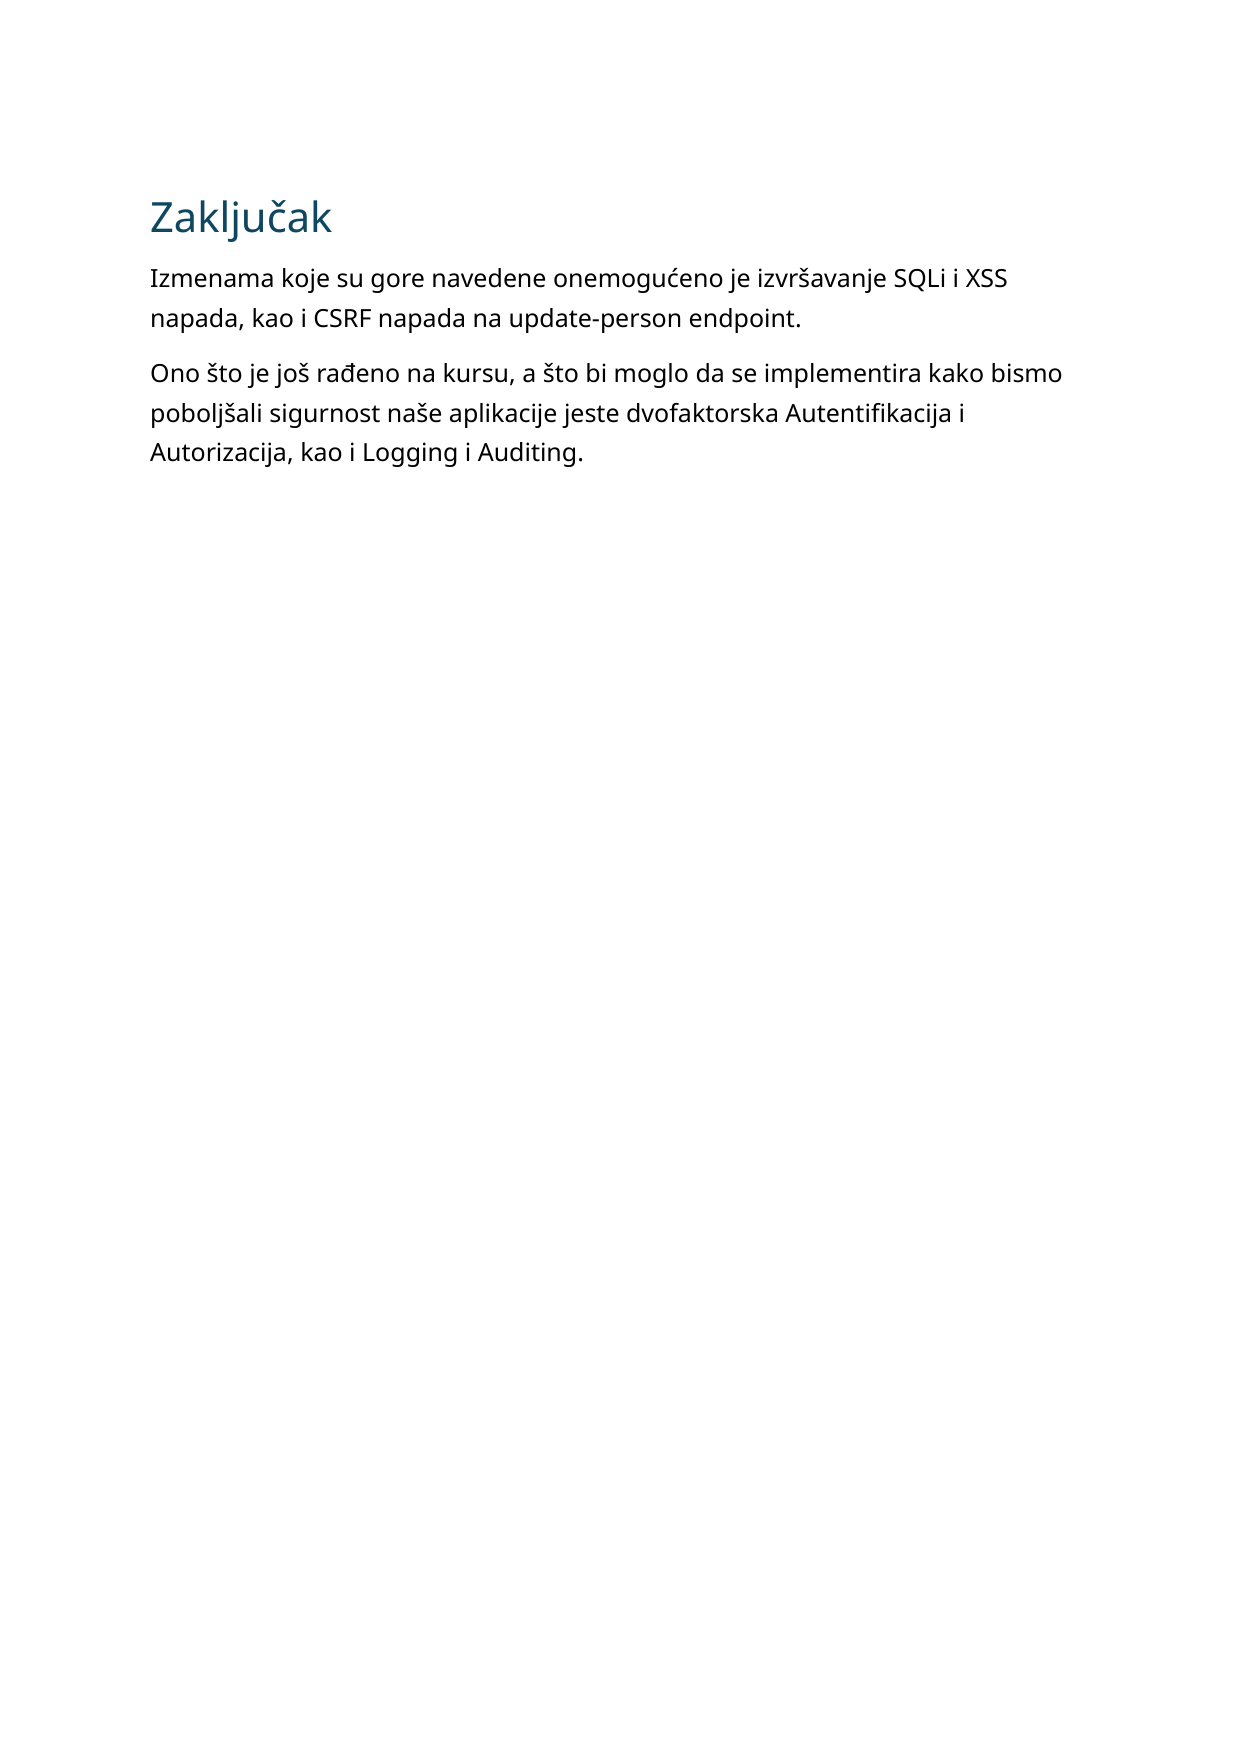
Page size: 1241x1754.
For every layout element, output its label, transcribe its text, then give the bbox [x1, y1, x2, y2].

text Ono što je još rađeno na kursu, a što bi moglo da se implementira kako bismo poboljšali sigurnost naše aplikacije jeste dvofaktorska Autentifikacija i Autorizacija, kao i Logging i Auditing. [150, 356, 1090, 468]
subtitle Zaključak [150, 187, 1090, 244]
text Izmenama koje su gore navedene onemogućeno je izvršavanje SQLi i XSS napada, kao i CSRF napada na update-person endpoint. [150, 261, 1090, 334]
